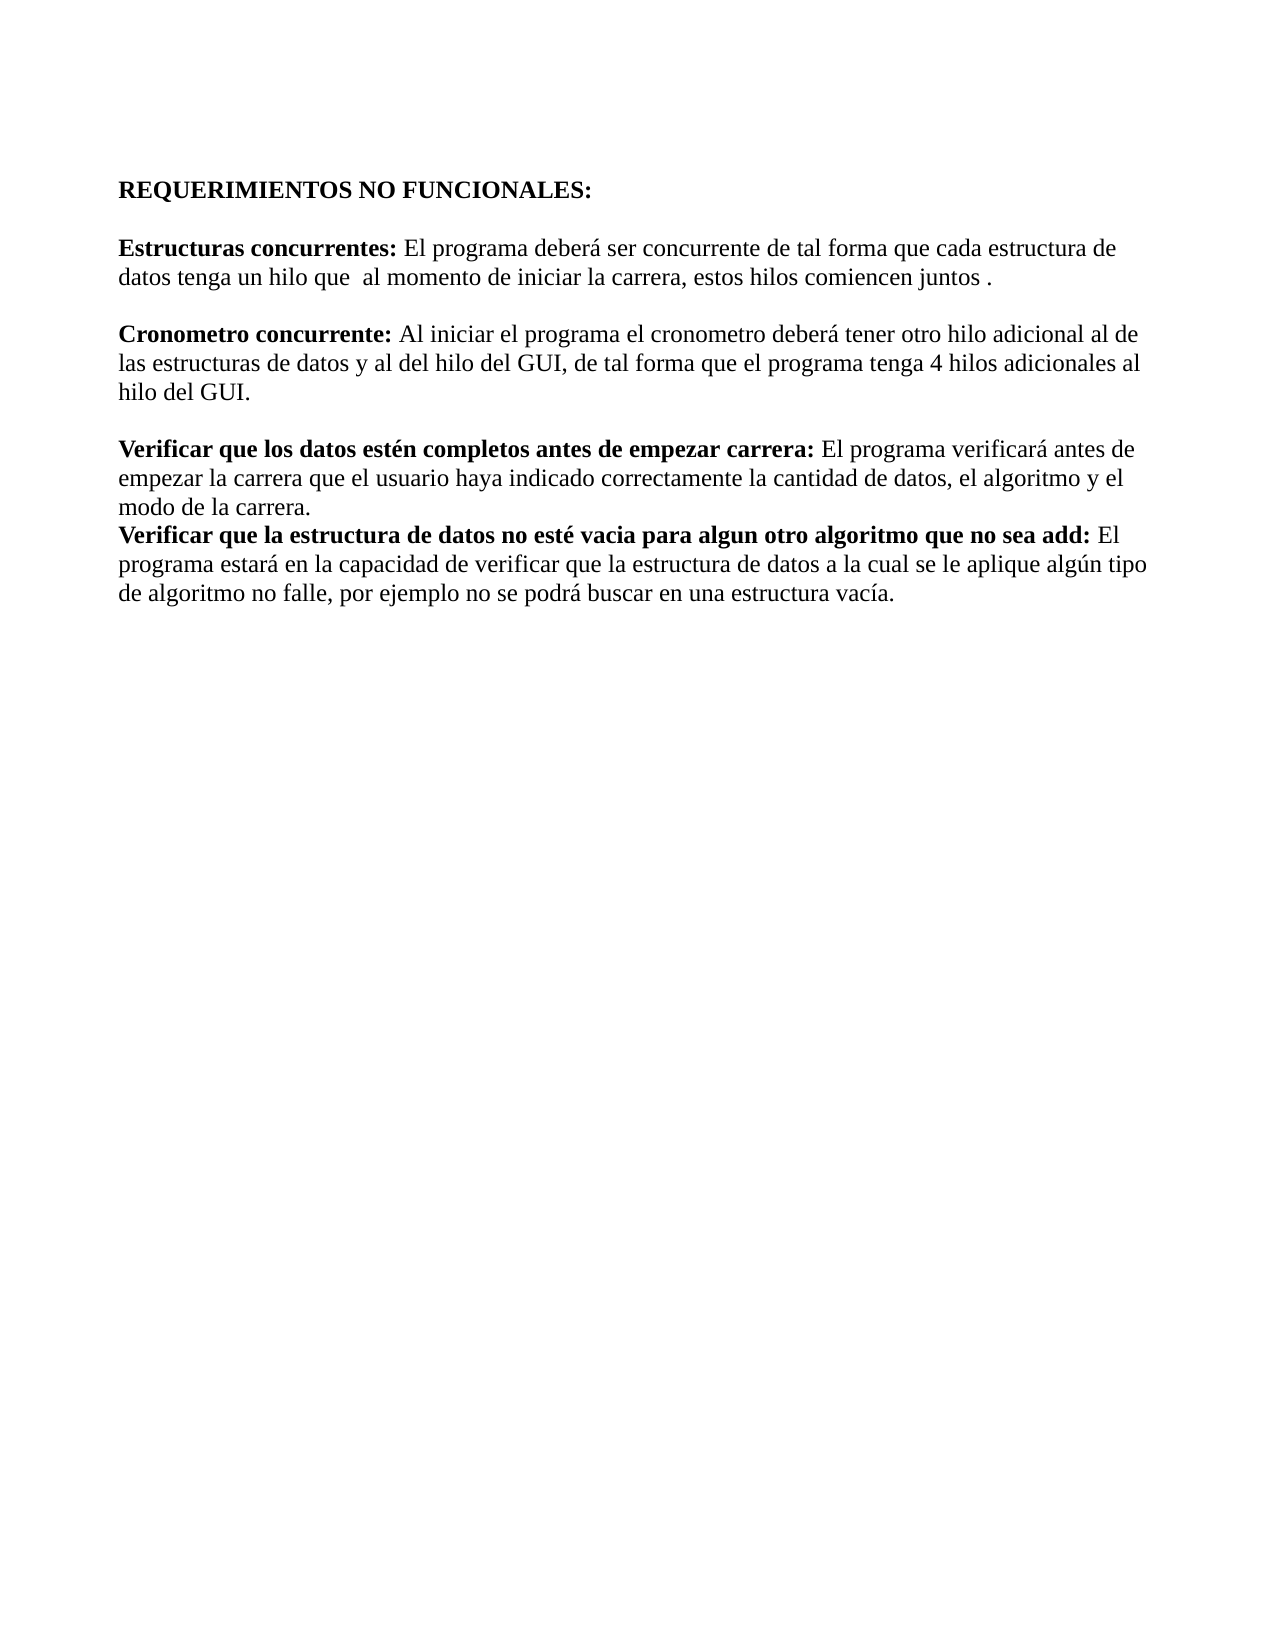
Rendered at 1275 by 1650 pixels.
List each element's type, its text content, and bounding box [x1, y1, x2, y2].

text Estructuras concurrentes: El programa deberá ser concurrente de tal forma que cada estructura de datos tenga un hilo que al momento de iniciar la carrera, estos hilos comiencen juntos . [118, 233, 1157, 291]
text Verificar que los datos estén completos antes de empezar carrera: El programa verificará antes de empezar la carrera que el usuario haya indicado correctamente la cantidad de datos, el algoritmo y el modo de la carrera. [118, 434, 1157, 521]
text Cronometro concurrente: Al iniciar el programa el cronometro deberá tener otro hilo adicional al de las estructuras de datos y al del hilo del GUI, de tal forma que el programa tenga 4 hilos adicionales al hilo del GUI. [118, 319, 1157, 406]
text REQUERIMIENTOS NO FUNCIONALES: [118, 176, 1157, 204]
text Verificar que la estructura de datos no esté vacia para algun otro algoritmo que no sea add: El programa estará en la capacidad de verificar que la estructura de datos a la cual se le aplique algún tipo de algoritmo no falle, por ejemplo no se podrá buscar en una estructura vacía. [118, 521, 1157, 607]
